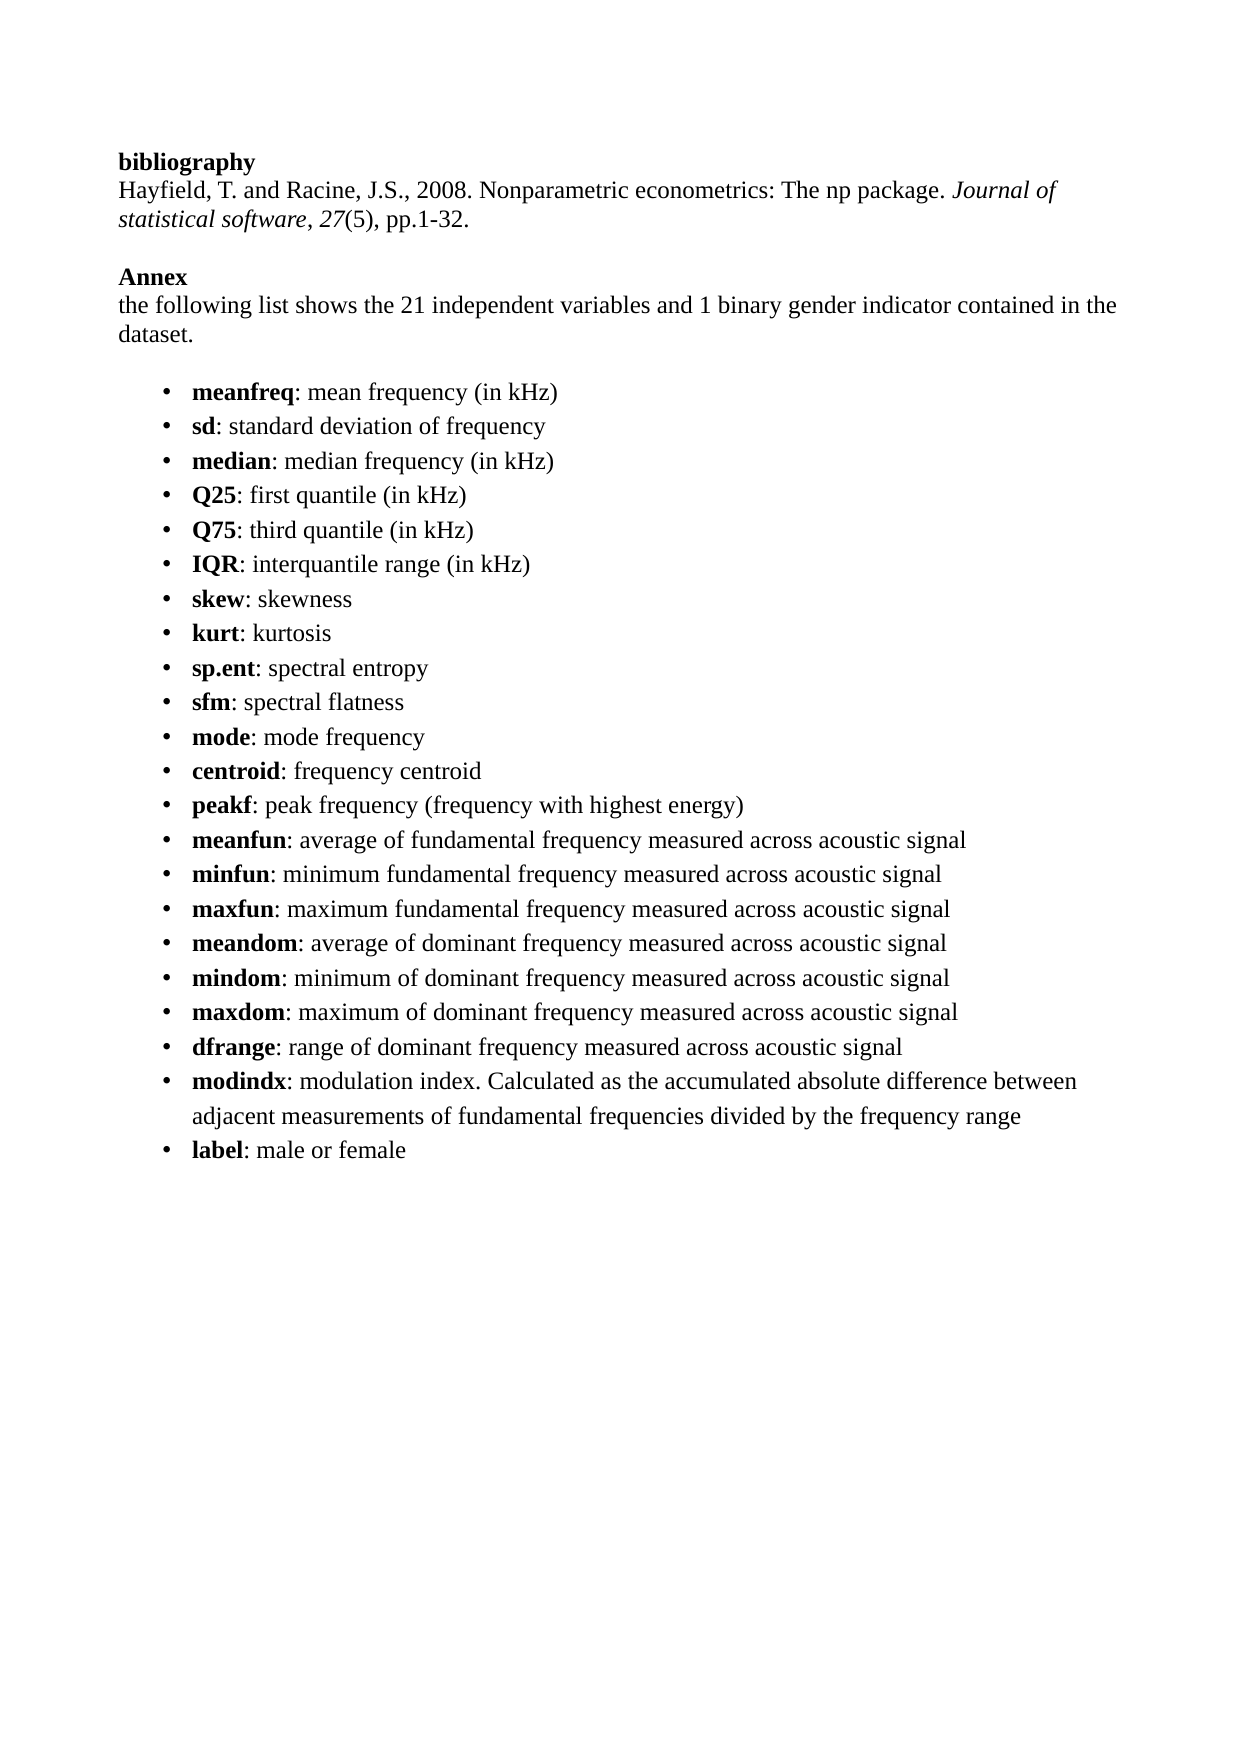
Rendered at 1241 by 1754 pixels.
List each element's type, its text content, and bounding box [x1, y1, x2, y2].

list kurt: kurtosis [162, 618, 1122, 647]
list dfrange: range of dominant frequency measured across acoustic signal [162, 1032, 1122, 1061]
list mindom: minimum of dominant frequency measured across acoustic signal [162, 963, 1122, 992]
list sp.ent: spectral entropy [162, 653, 1122, 681]
list label: male or female [162, 1135, 1122, 1164]
text the following list shows the 21 independent variables and 1 binary gender indicator contained in the dataset. [118, 291, 1122, 348]
text Hayfield, T. and Racine, J.S., 2008. Nonparametric econometrics: The np package. Journal of statistical software, 27(5), pp.1-32. [118, 176, 1122, 233]
list maxdom: maximum of dominant frequency measured across acoustic signal [162, 997, 1122, 1026]
list centroid: frequency centroid [162, 756, 1122, 785]
list peakf: peak frequency (frequency with highest energy) [162, 791, 1122, 819]
list median: median frequency (in kHz) [162, 446, 1122, 474]
list Q25: first quantile (in kHz) [162, 480, 1122, 509]
list skew: skewness [162, 584, 1122, 612]
text bibliography [118, 147, 1122, 176]
list minfun: minimum fundamental frequency measured across acoustic signal [162, 859, 1122, 888]
list sfm: spectral flatness [162, 687, 1122, 716]
list meanfreq: mean frequency (in kHz) [162, 377, 1122, 406]
list modindx: modulation index. Calculated as the accumulated absolute difference between adjacent measurements of fundamental frequencies divided by the frequency range [162, 1066, 1122, 1130]
list IQR: interquantile range (in kHz) [162, 549, 1122, 578]
list meandom: average of dominant frequency measured across acoustic signal [162, 928, 1122, 957]
list Q75: third quantile (in kHz) [162, 515, 1122, 543]
list maxfun: maximum fundamental frequency measured across acoustic signal [162, 894, 1122, 923]
list mode: mode frequency [162, 722, 1122, 750]
list sd: standard deviation of frequency [162, 411, 1122, 440]
text Annex [118, 262, 1122, 291]
list meanfun: average of fundamental frequency measured across acoustic signal [162, 825, 1122, 854]
